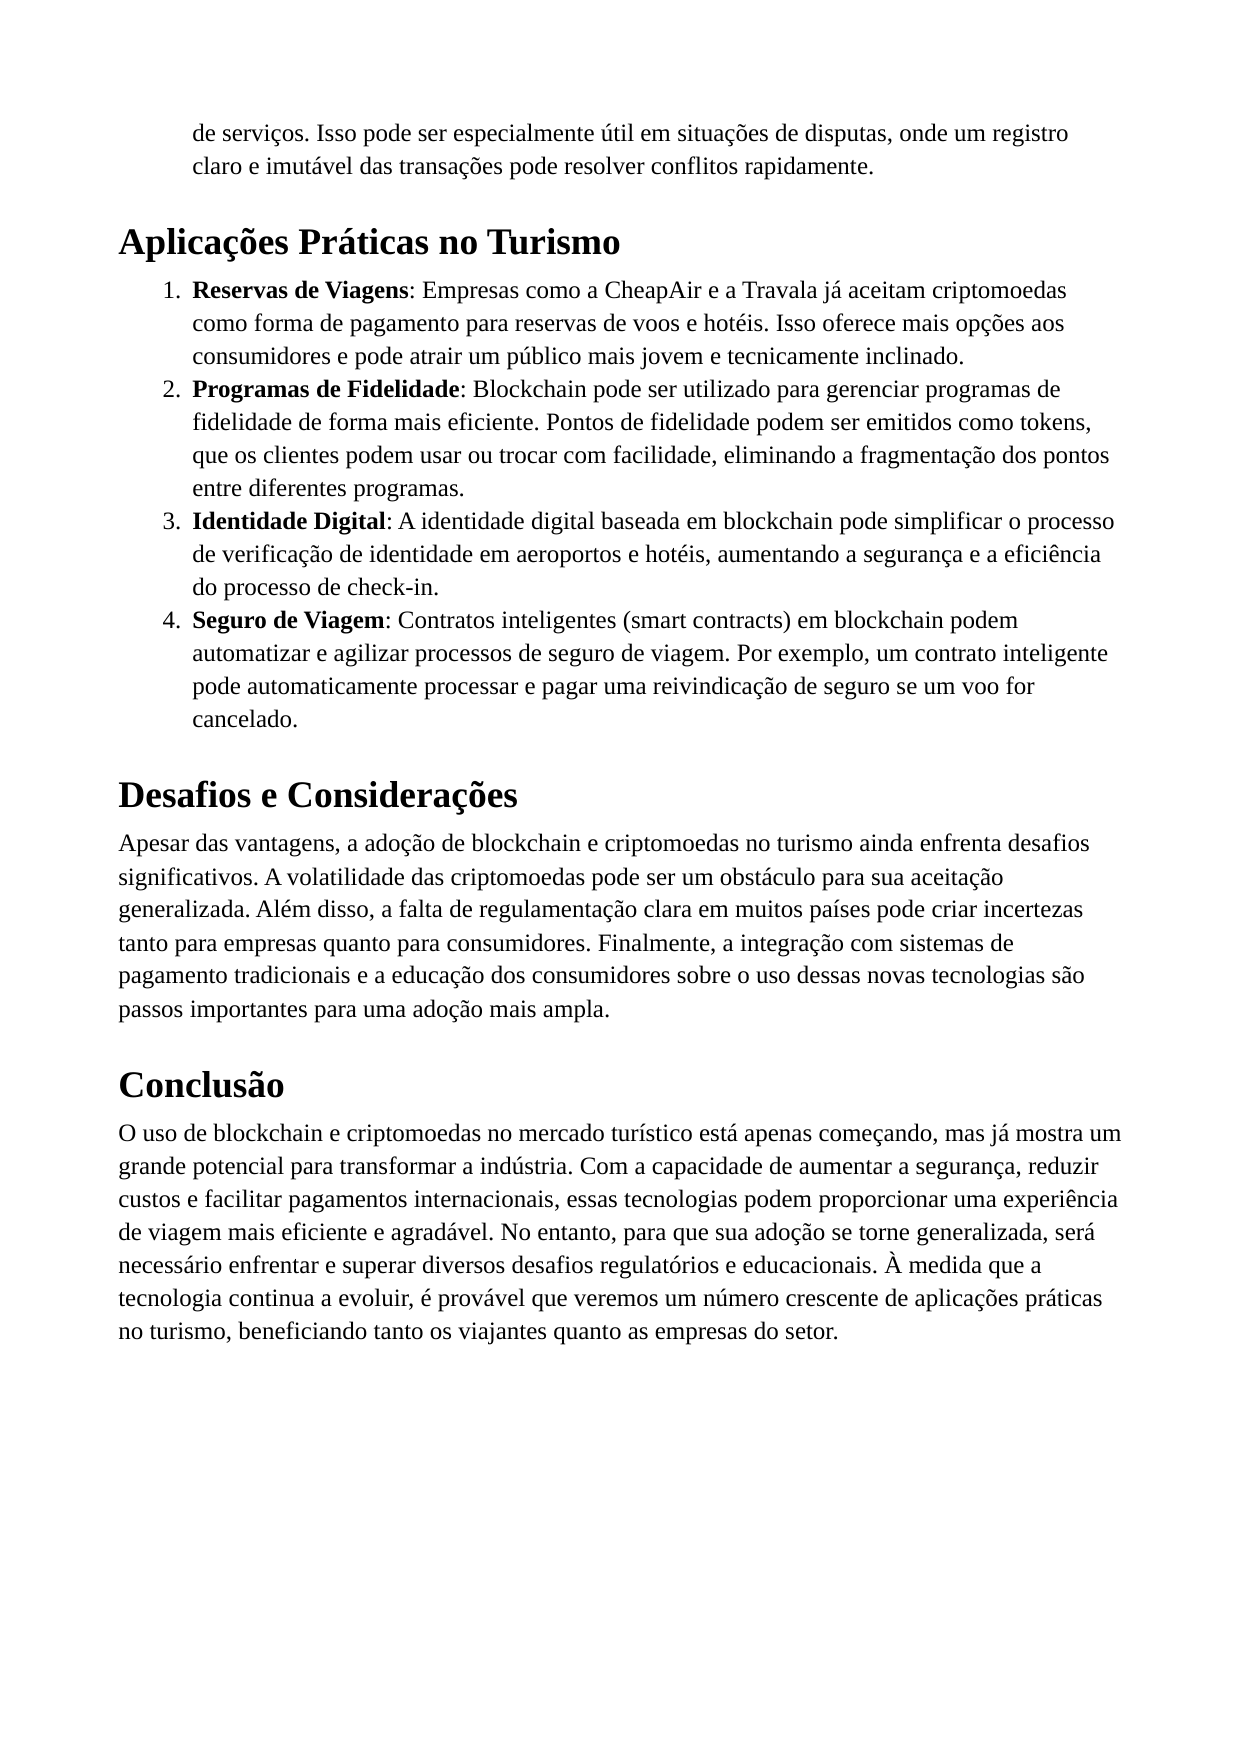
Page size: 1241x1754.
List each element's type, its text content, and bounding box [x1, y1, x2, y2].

list Programas de Fidelidade: Blockchain pode ser utilizado para gerenciar programas de fidelidade de forma mais eficiente. Pontos de fidelidade podem ser emitidos como tokens, que os clientes podem usar ou trocar com facilidade, eliminando a fragmentação dos pontos entre diferentes programas. [162, 374, 1122, 502]
subtitle Aplicações Práticas no Turismo [118, 219, 1122, 263]
subtitle Conclusão [118, 1062, 1122, 1105]
list Identidade Digital: A identidade digital baseada em blockchain pode simplificar o processo de verificação de identidade em aeroportos e hotéis, aumentando a segurança e a eficiência do processo de check-in. [162, 506, 1122, 601]
list de serviços. Isso pode ser especialmente útil em situações de disputas, onde um registro claro e imutável das transações pode resolver conflitos rapidamente. [162, 118, 1122, 180]
list Reservas de Viagens: Empresas como a CheapAir e a Travala já aceitam criptomoedas como forma de pagamento para reservas de voos e hotéis. Isso oferece mais opções aos consumidores e pode atrair um público mais jovem e tecnicamente inclinado. [162, 275, 1122, 370]
text Apesar das vantagens, a adoção de blockchain e criptomoedas no turismo ainda enfrenta desafios significativos. A volatilidade das criptomoedas pode ser um obstáculo para sua aceitação generalizada. Além disso, a falta de regulamentação clara em muitos países pode criar incertezas tanto para empresas quanto para consumidores. Finalmente, a integração com sistemas de pagamento tradicionais e a educação dos consumidores sobre o uso dessas novas tecnologias são passos importantes para uma adoção mais ampla. [118, 828, 1122, 1022]
text O uso de blockchain e criptomoedas no mercado turístico está apenas começando, mas já mostra um grande potencial para transformar a indústria. Com a capacidade de aumentar a segurança, reduzir custos e facilitar pagamentos internacionais, essas tecnologias podem proporcionar uma experiência de viagem mais eficiente e agradável. No entanto, para que sua adoção se torne generalizada, será necessário enfrentar e superar diversos desafios regulatórios e educacionais. À medida que a tecnologia continua a evoluir, é provável que veremos um número crescente de aplicações práticas no turismo, beneficiando tanto os viajantes quanto as empresas do setor. [118, 1118, 1122, 1344]
subtitle Desafios e Considerações [118, 773, 1122, 816]
list Seguro de Viagem: Contratos inteligentes (smart contracts) em blockchain podem automatizar e agilizar processos de seguro de viagem. Por exemplo, um contrato inteligente pode automaticamente processar e pagar uma reivindicação de seguro se um voo for cancelado. [162, 605, 1122, 733]
